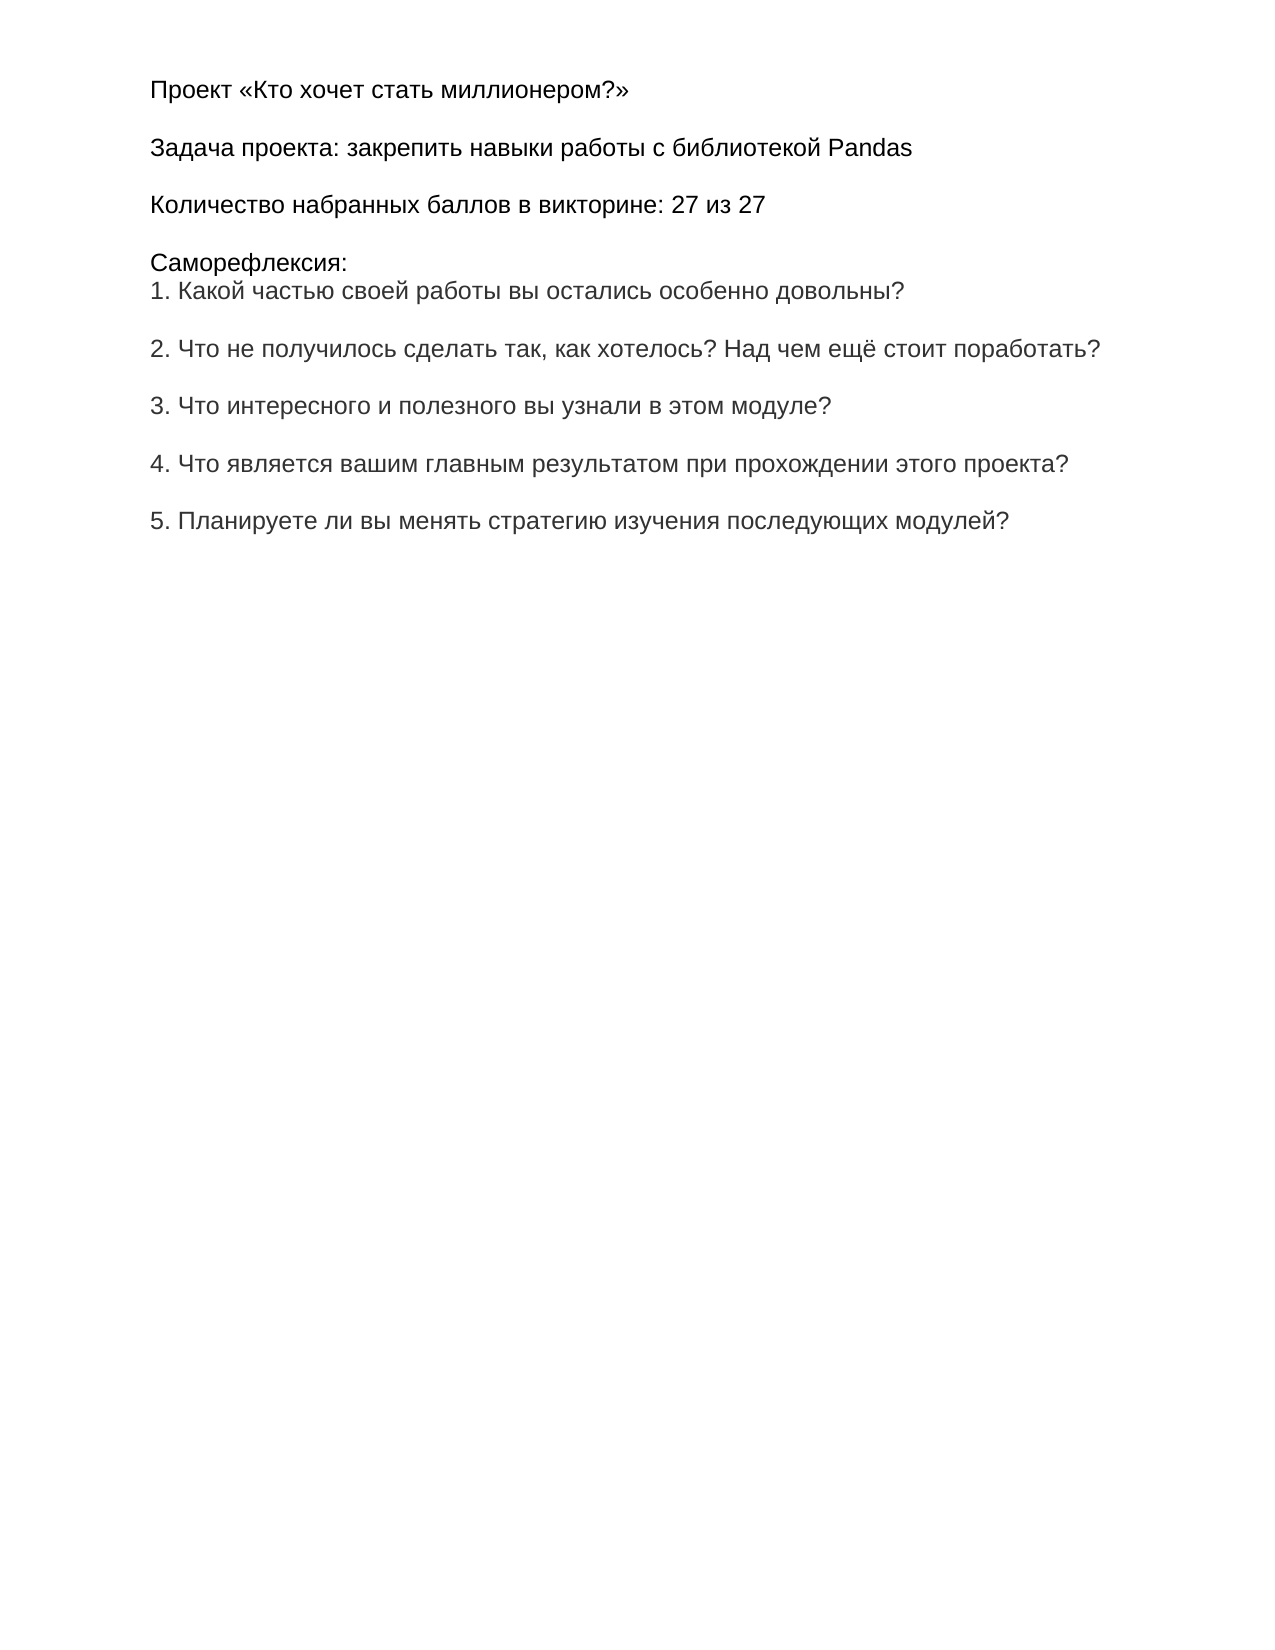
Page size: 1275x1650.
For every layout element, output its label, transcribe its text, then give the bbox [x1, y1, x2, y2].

text Проект «Кто хочет стать миллионером?» [150, 75, 1125, 104]
text Задача проекта: закрепить навыки работы с библиотекой Pandas [150, 132, 1125, 161]
text Количество набранных баллов в викторине: 27 из 27 [150, 190, 1125, 219]
text 3. Что интересного и полезного вы узнали в этом модуле? [150, 391, 1125, 420]
text 4. Что является вашим главным результатом при прохождении этого проекта? [150, 449, 1125, 477]
text 2. Что не получилось сделать так, как хотелось? Над чем ещё стоит поработать? [150, 334, 1125, 362]
text 1. Какой частью своей работы вы остались особенно довольны? [150, 276, 1125, 305]
text 5. Планируете ли вы менять стратегию изучения последующих модулей? [150, 506, 1125, 535]
text Саморефлексия: [150, 247, 1125, 276]
